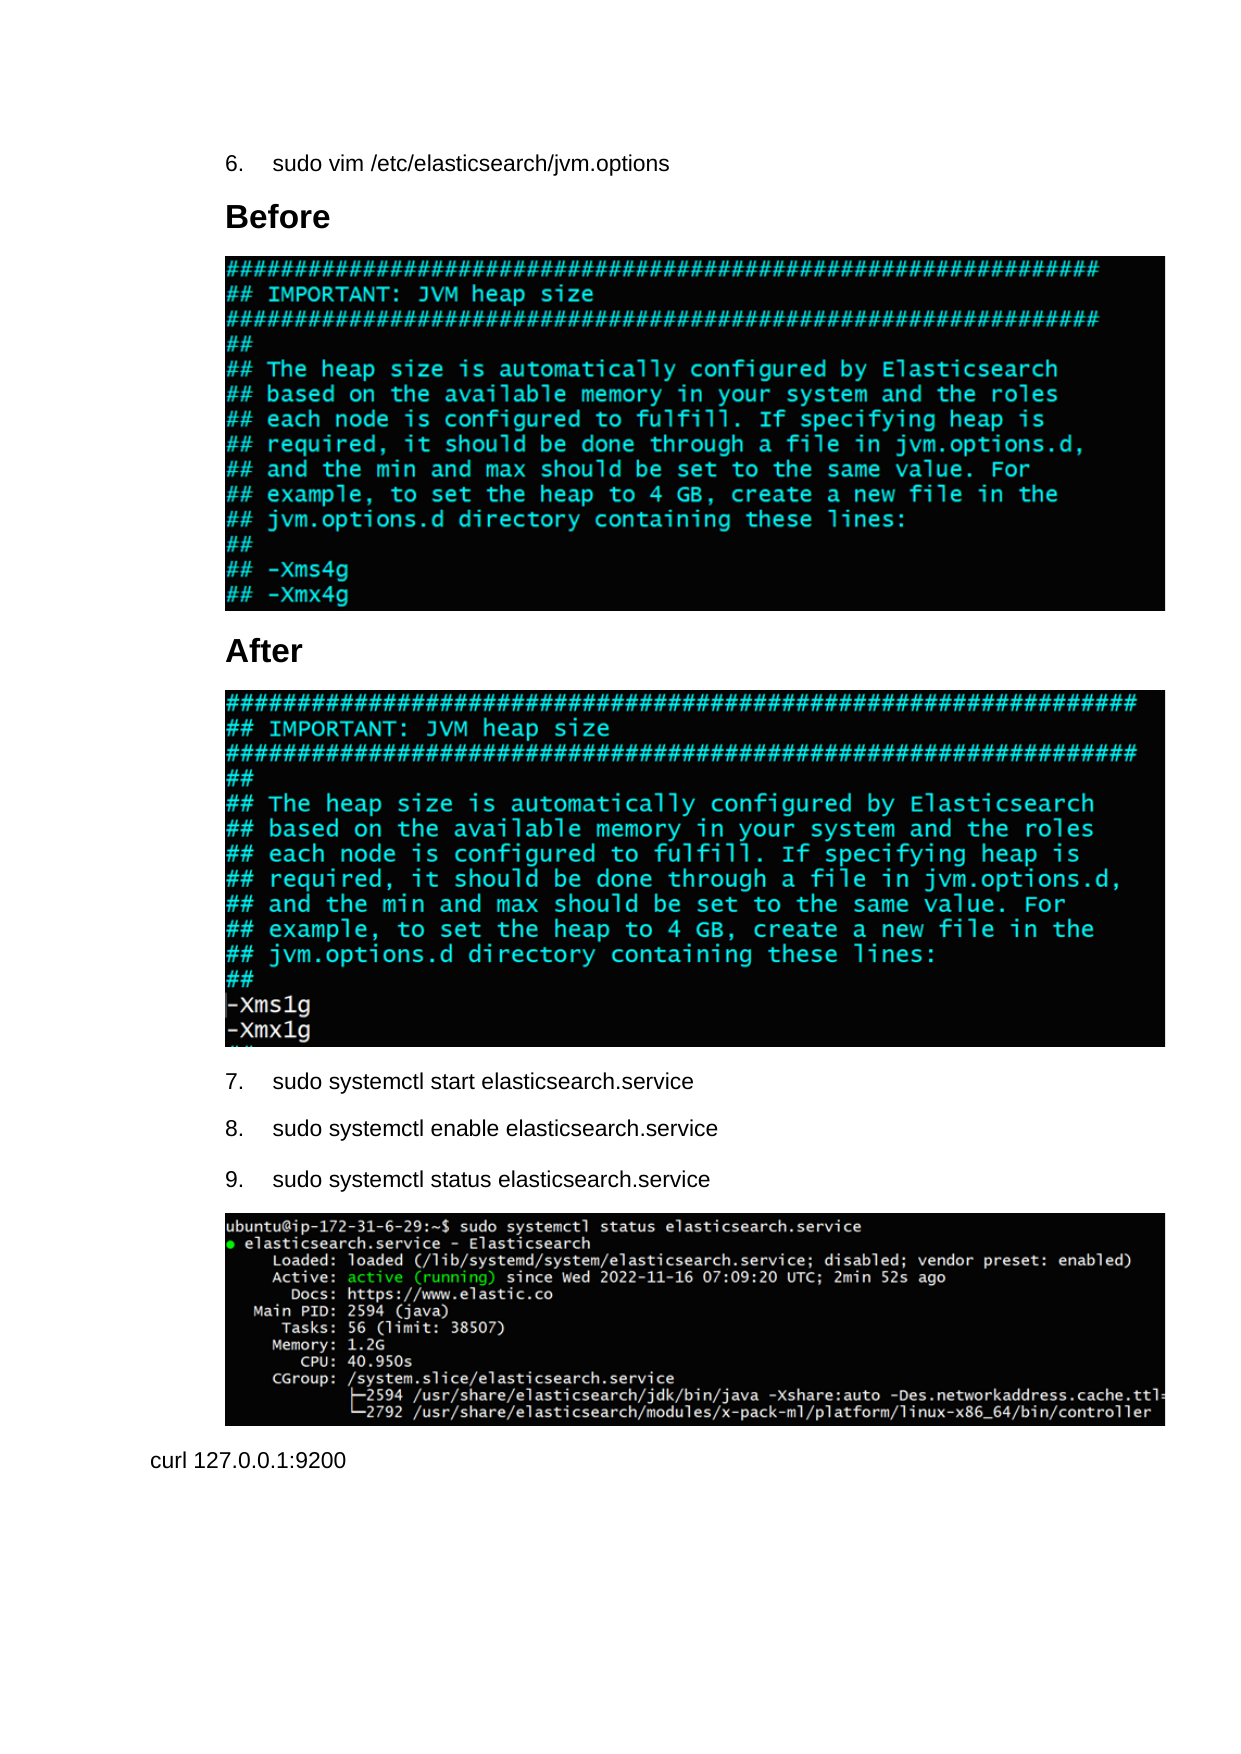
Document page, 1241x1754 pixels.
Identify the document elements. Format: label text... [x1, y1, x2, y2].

picture [225, 1213, 1166, 1426]
text After [225, 631, 1090, 670]
text 7. sudo systemctl start elasticsearch.service [225, 1068, 1090, 1094]
text 6. sudo vim /etc/elasticsearch/jvm.options [225, 150, 1090, 176]
text curl 127.0.0.1:9200 [150, 1447, 1090, 1473]
picture [225, 256, 1166, 611]
text Before [225, 197, 1090, 236]
picture [225, 690, 1166, 1047]
text 9. sudo systemctl status elasticsearch.service [225, 1166, 1090, 1192]
text 8. sudo systemctl enable elasticsearch.service [225, 1115, 1090, 1141]
